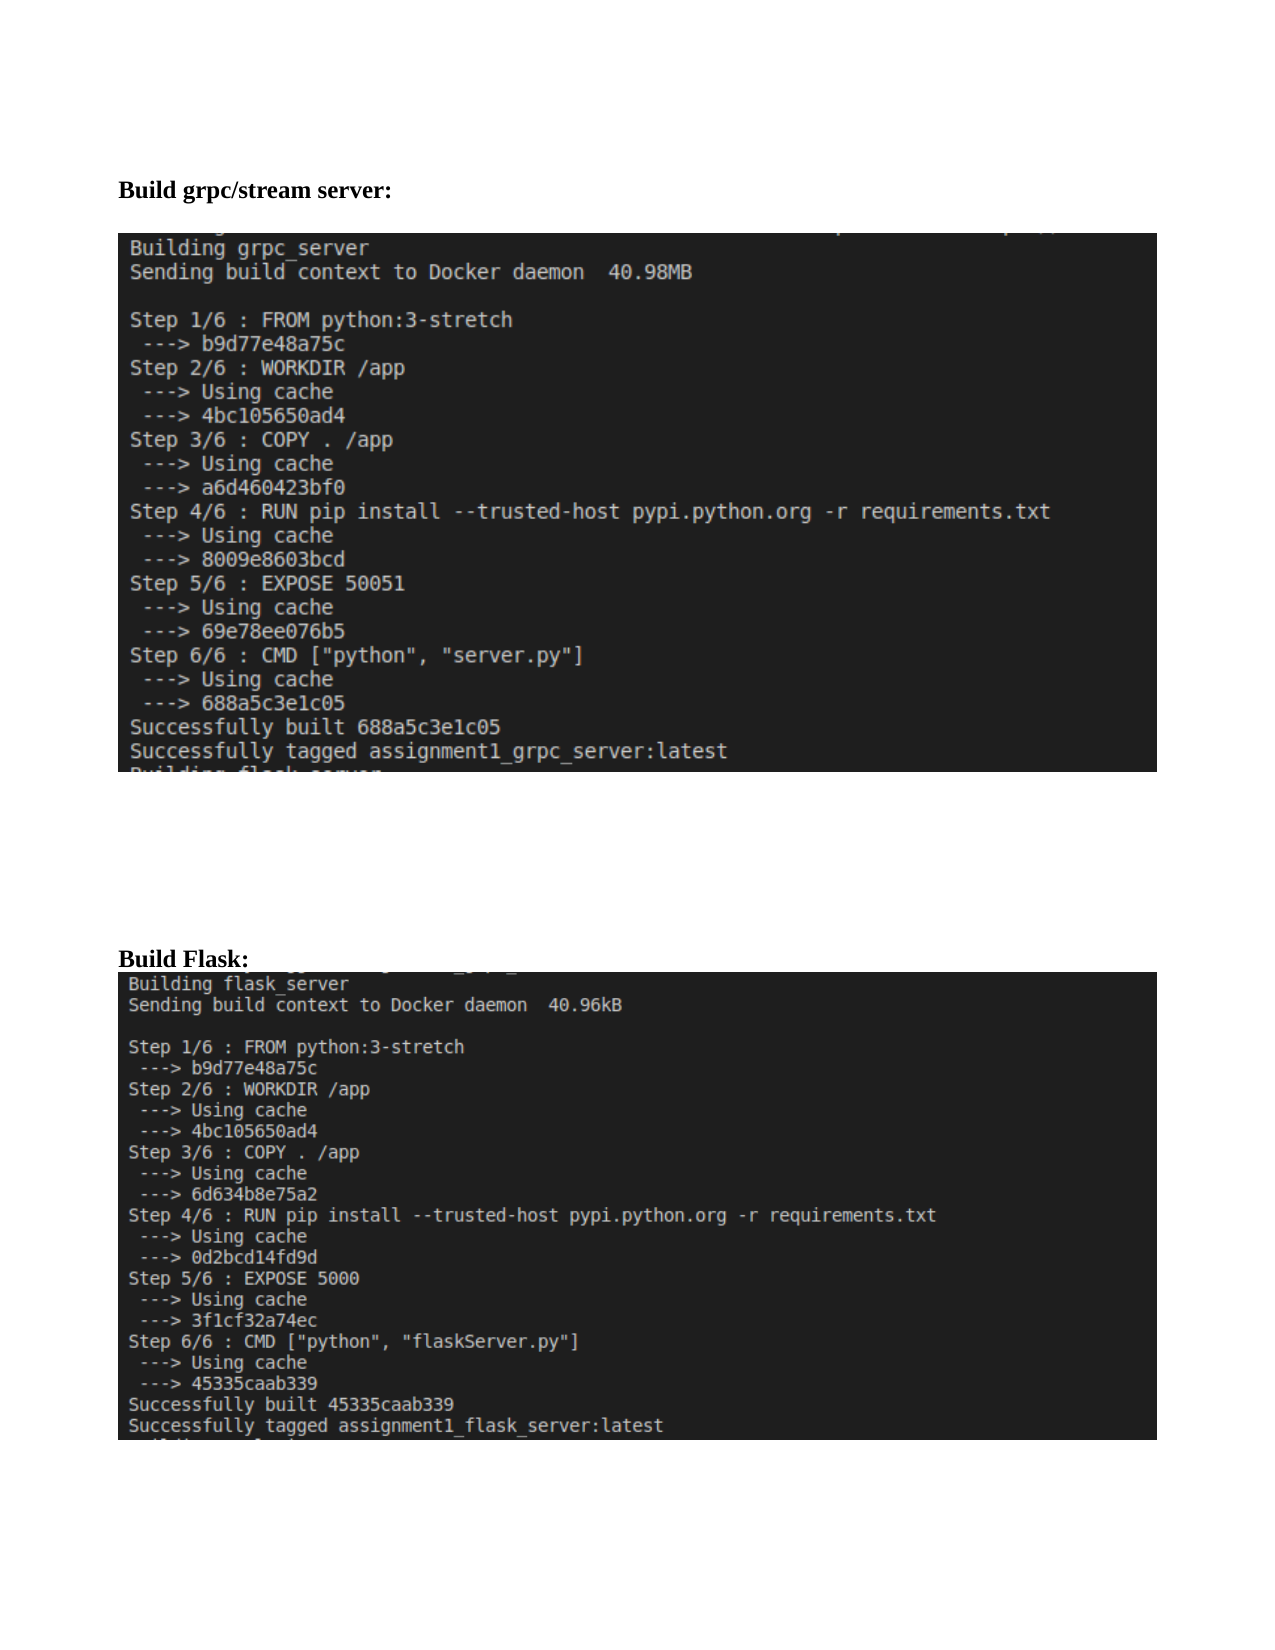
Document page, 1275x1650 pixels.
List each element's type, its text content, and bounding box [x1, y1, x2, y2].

picture [118, 972, 1157, 1440]
text Build Flask: [118, 944, 1157, 972]
text Build grpc/stream server: [118, 176, 1157, 204]
picture [118, 233, 1157, 772]
